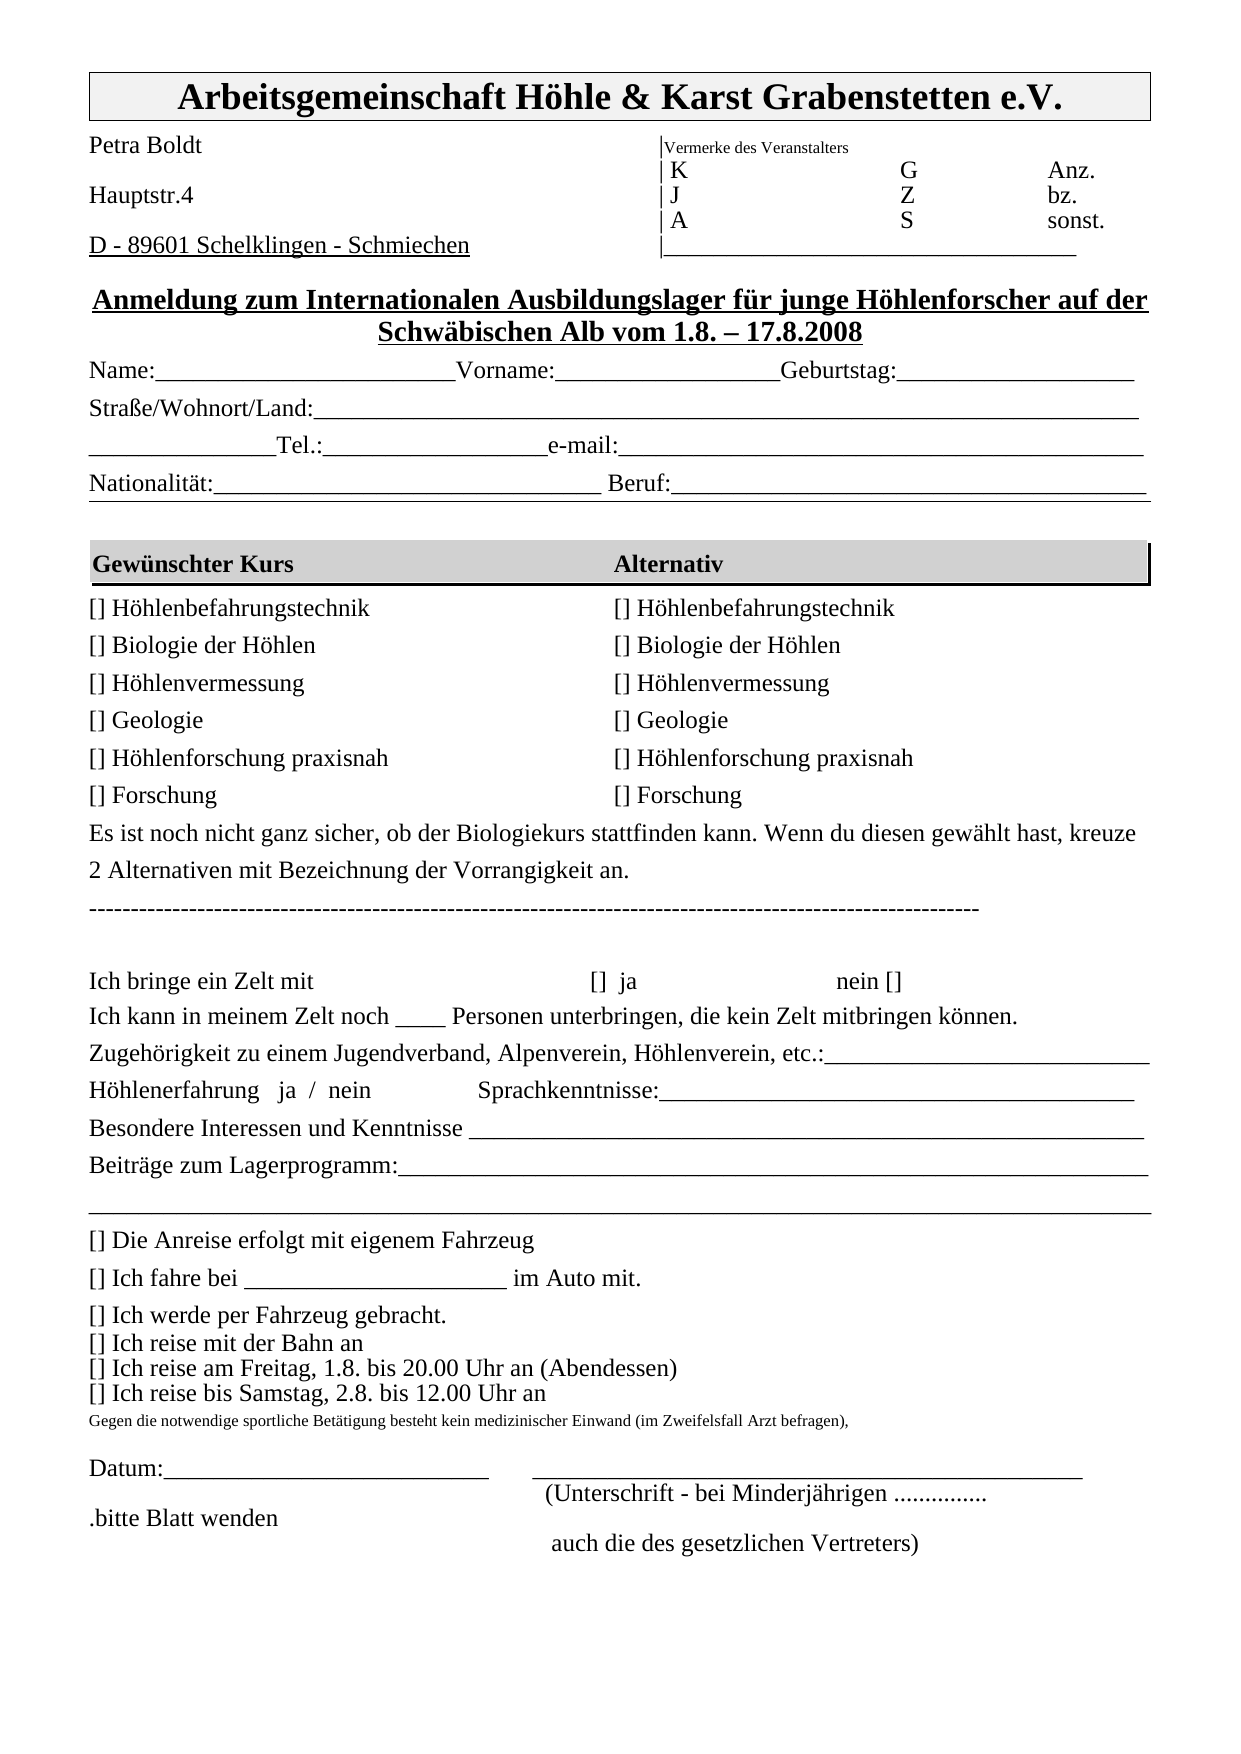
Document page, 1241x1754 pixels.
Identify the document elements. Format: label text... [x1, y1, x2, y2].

text auch die des gesetzlichen Vertreters) [89, 1531, 1151, 1556]
text Gewünschter Kurs Alternativ [90, 540, 1147, 582]
text Arbeitsgemeinschaft Höhle & Karst Grabenstetten e.V. [90, 73, 1150, 120]
text Datum:__________________________ ____________________________________________ [89, 1456, 1151, 1481]
text Zugehörigkeit zu einem Jugendverband, Alpenverein, Höhlenverein, etc.:__________________________ [89, 1031, 1151, 1069]
text ----------------------------------------------------------------------------------------------------------- [89, 886, 1151, 924]
text [] Höhlenvermessung [] Höhlenvermessung [89, 661, 1151, 699]
text Gegen die notwendige sportliche Betätigung besteht kein medizinischer Einwand (im Zweifelsfall Arzt befragen), [89, 1406, 1151, 1431]
text | K G Anz. [89, 158, 1151, 183]
text Straße/Wohnort/Land:__________________________________________________________________ [89, 386, 1151, 423]
text [89, 1214, 1151, 1219]
text [] Ich fahre bei _____________________ im Auto mit. [89, 1256, 1151, 1294]
text Petra Boldt |Vermerke des Veranstalters [89, 133, 1151, 158]
text Höhlenerfahrung ja / nein Sprachkenntnisse:______________________________________ [89, 1069, 1151, 1106]
text [] Ich reise mit der Bahn an [89, 1331, 1151, 1356]
text [] Ich reise am Freitag, 1.8. bis 20.00 Uhr an (Abendessen) [89, 1356, 1151, 1381]
text Es ist noch nicht ganz sicher, ob der Biologiekurs stattfinden kann. Wenn du diesen gewählt hast, kreuze 2 Alternativen mit Bezeichnung der Vorrangigkeit an. [89, 811, 1151, 886]
text Beiträge zum Lagerprogramm:____________________________________________________________ [89, 1144, 1151, 1181]
text (Unterschrift - bei Minderjährigen ............... [89, 1481, 1151, 1506]
text [] Höhlenforschung praxisnah [] Höhlenforschung praxisnah [89, 736, 1151, 774]
text _______________Tel.:__________________e-mail:__________________________________________ [89, 423, 1151, 461]
text [] Geologie [] Geologie [89, 699, 1151, 736]
text | A S sonst. [89, 208, 1151, 233]
text [] Höhlenbefahrungstechnik [] Höhlenbefahrungstechnik [89, 586, 1151, 624]
text [] Forschung [] Forschung [89, 774, 1151, 811]
text [] Die Anreise erfolgt mit eigenem Fahrzeug [89, 1219, 1151, 1256]
text Name:________________________Vorname:__________________Geburtstag:___________________ [89, 348, 1151, 386]
text Anmeldung zum Internationalen Ausbildungslager für junge Höhlenforscher auf der Schwäbischen Alb vom 1.8. – 17.8.2008 [89, 283, 1151, 348]
text Hauptstr.4 | J Z bz. [89, 183, 1151, 208]
text D - 89601 Schelklingen - Schmiechen |_________________________________ [89, 233, 1151, 258]
text Ich kann in meinem Zelt noch ____ Personen unterbringen, die kein Zelt mitbringen können. [89, 996, 1151, 1031]
text [] Ich reise bis Samstag, 2.8. bis 12.00 Uhr an [89, 1381, 1151, 1406]
text [] Biologie der Höhlen [] Biologie der Höhlen [89, 624, 1151, 661]
text .bitte Blatt wenden [89, 1506, 1151, 1531]
text Nationalität:_______________________________ Beruf:______________________________________ [89, 461, 1151, 501]
text Ich bringe ein Zelt mit [] ja nein [] [89, 961, 1151, 996]
text [] Ich werde per Fahrzeug gebracht. [89, 1294, 1151, 1331]
text Besondere Interessen und Kenntnisse ______________________________________________________ [89, 1106, 1151, 1144]
text _____________________________________________________________________________________ [89, 1181, 1151, 1213]
